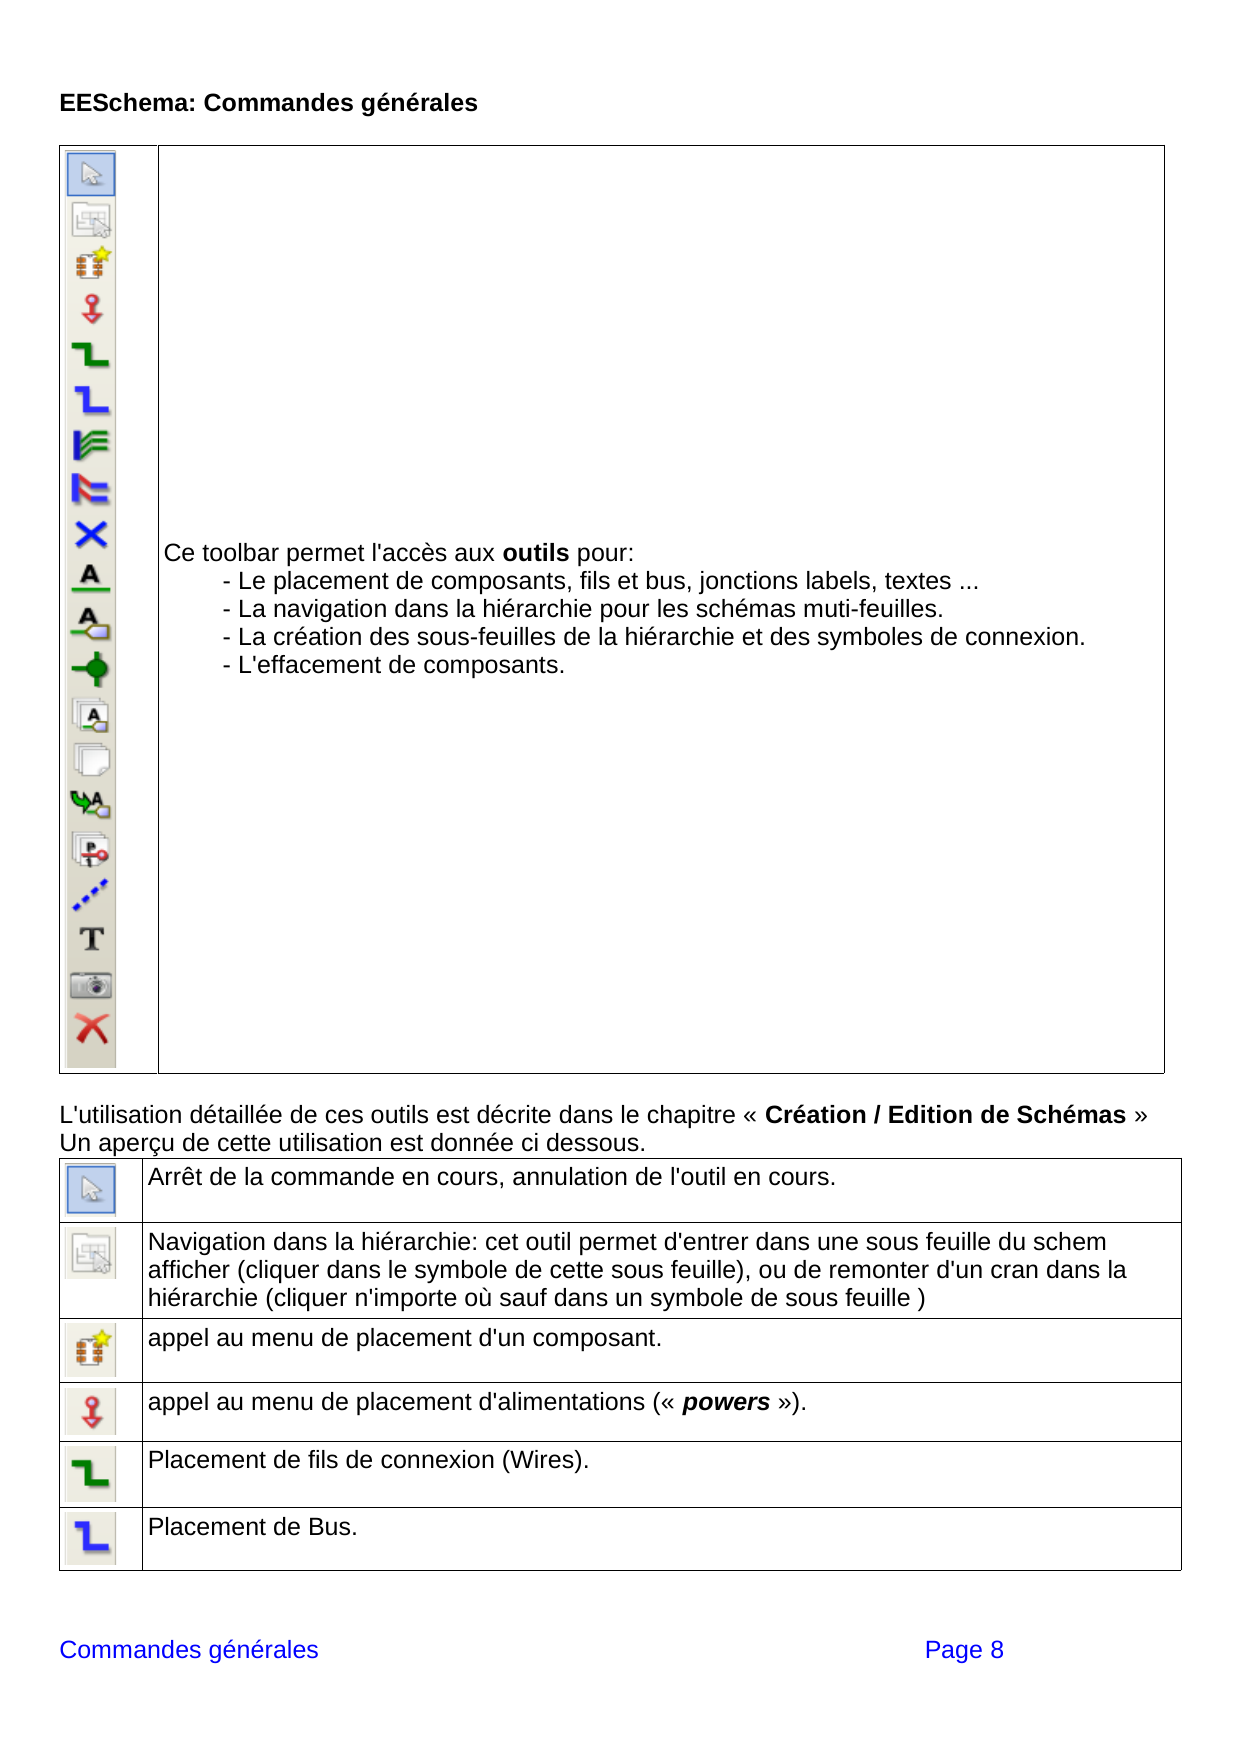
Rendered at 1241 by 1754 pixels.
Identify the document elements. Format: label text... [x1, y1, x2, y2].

picture [64, 1227, 117, 1279]
picture [64, 1446, 117, 1502]
table_header Arrêt de la commande en cours, annulation de l'outil en cours. [143, 1159, 1181, 1222]
table_cell Navigation dans la hiérarchie: cet outil permet d'entrer dans une sous feuille du schem afficher (cliquer dans le symbole de cette sous feuille), ou de remonter d'un cran dans la hiérarchie (cliquer n'importe où sauf dans un symbole de sous feuille ) [143, 1223, 1181, 1318]
picture [64, 1512, 117, 1565]
table_header [60, 146, 157, 1073]
table_cell Placement de Bus. [143, 1508, 1181, 1570]
text L'utilisation détaillée de ces outils est décrite dans le chapitre « Création / Edition de Schémas » [59, 1101, 1181, 1129]
table_cell appel au menu de placement d'un composant. [143, 1319, 1181, 1382]
table_cell appel au menu de placement d'alimentations (« powers »). [143, 1383, 1181, 1441]
table_header Ce toolbar permet l'accès aux outils pour: - Le placement de composants, fils et bus, jonctions labels, textes ... - La navigation dans la hiérarchie pour les schémas muti-feuilles. - La création des sous-feuilles de la hiérarchie et des symboles de connexion. - L'effacement de composants. [159, 146, 1164, 1073]
table_header [60, 1159, 142, 1222]
table_cell Placement de fils de connexion (Wires). [143, 1442, 1181, 1507]
table_cell [60, 1383, 142, 1441]
text Un aperçu de cette utilisation est donnée ci dessous. [59, 1129, 1181, 1157]
table_cell [60, 1442, 142, 1507]
picture [64, 1163, 117, 1217]
table_cell [60, 1223, 142, 1318]
table_cell [60, 1508, 142, 1570]
table_cell [60, 1319, 142, 1382]
picture [64, 1323, 117, 1377]
picture [64, 150, 117, 1068]
picture [64, 1388, 117, 1435]
